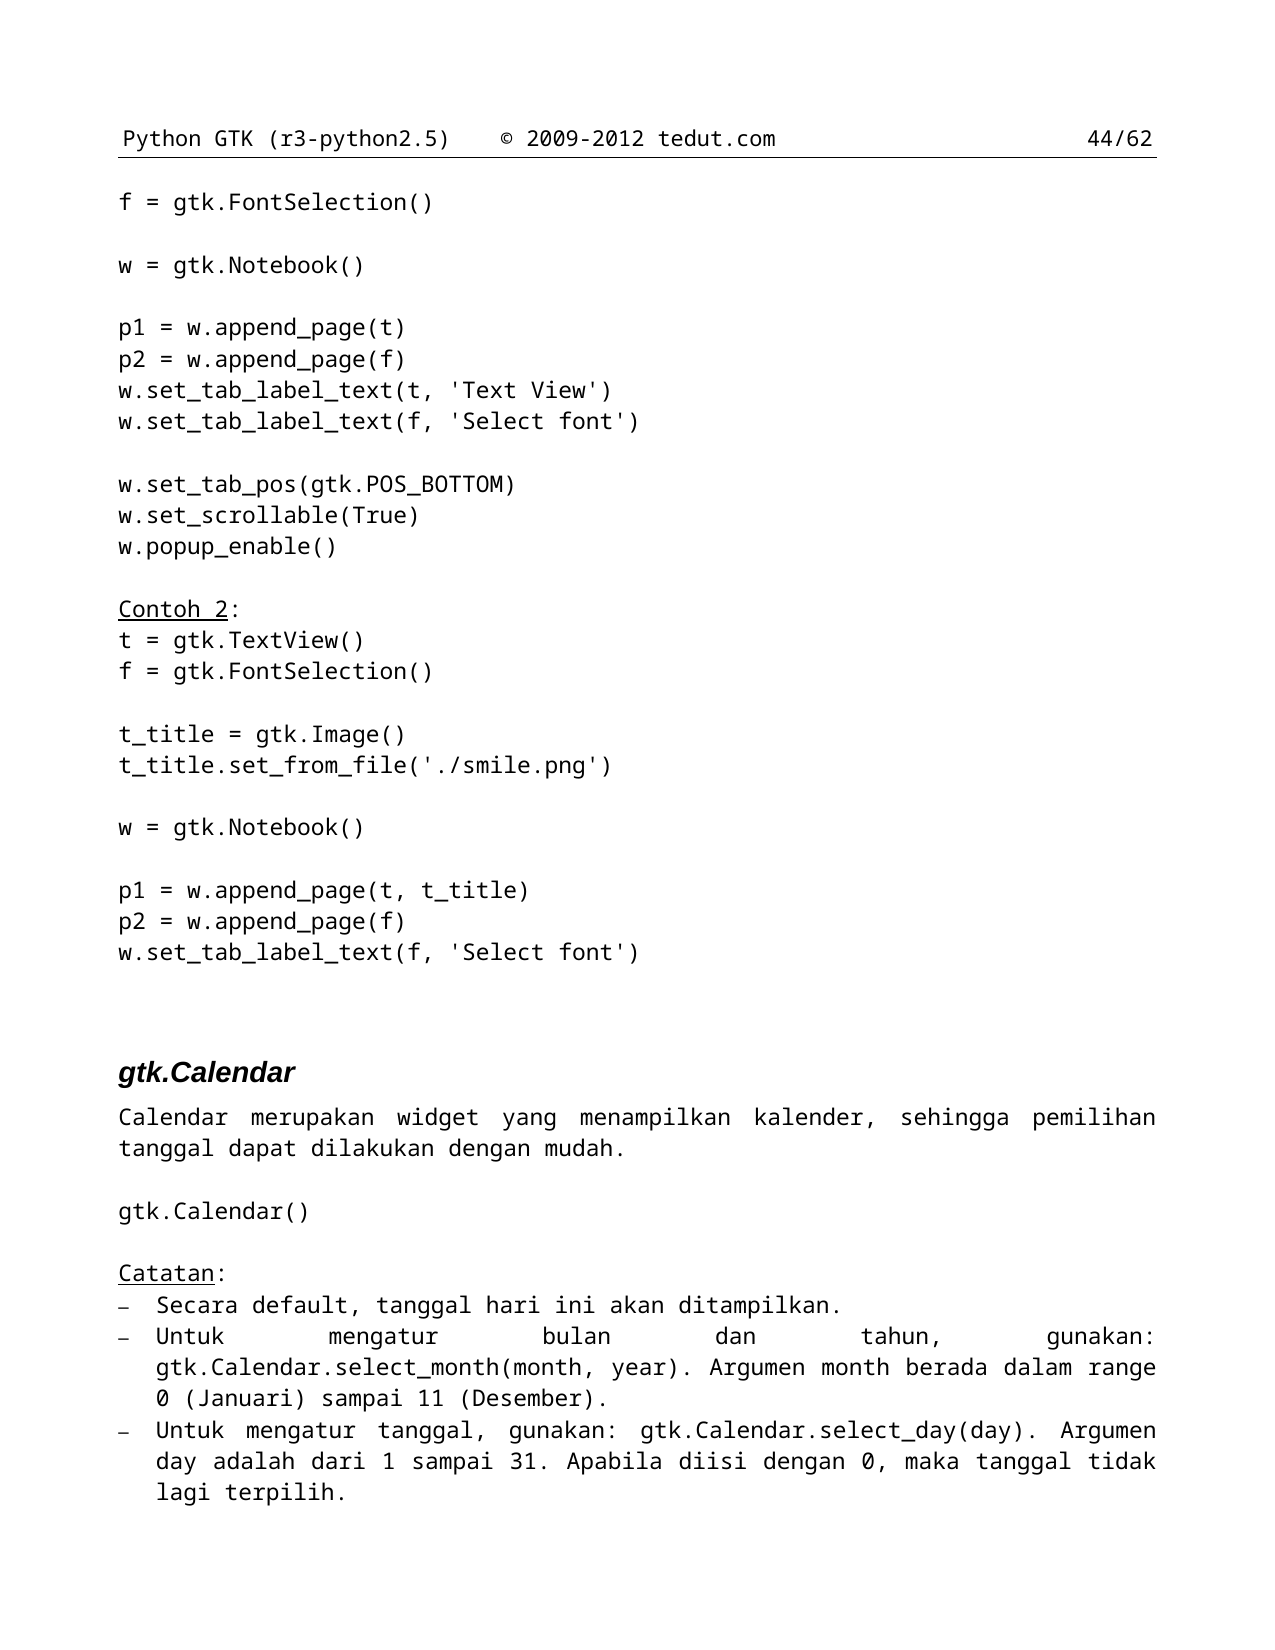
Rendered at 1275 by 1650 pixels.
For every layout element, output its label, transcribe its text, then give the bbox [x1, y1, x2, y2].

subtitle gtk.Calendar [118, 1055, 1157, 1088]
text Calendar merupakan widget yang menampilkan kalender, sehingga pemilihan tanggal dapat dilakukan dengan mudah. [118, 1101, 1157, 1163]
text w = gtk.Notebook() [118, 811, 1157, 842]
text w.set_tab_label_text(t, 'Text View') [118, 374, 1157, 405]
list Secara default, tanggal hari ini akan ditampilkan. [118, 1288, 1157, 1320]
text t = gtk.TextView() [118, 624, 1157, 655]
text t_title.set_from_file('./smile.png') [118, 749, 1157, 780]
text w = gtk.Notebook() [118, 249, 1157, 280]
text p1 = w.append_page(t, t_title) [118, 874, 1157, 905]
text p2 = w.append_page(f) [118, 342, 1157, 374]
list Untuk mengatur tanggal, gunakan: gtk.Calendar.select_day(day). Argumen day adalah dari 1 sampai 31. Apabila diisi dengan 0, maka tanggal tidak lagi terpilih. [118, 1413, 1157, 1507]
text w.set_tab_label_text(f, 'Select font') [118, 936, 1157, 967]
text Catatan: [118, 1257, 1157, 1288]
text w.set_tab_pos(gtk.POS_BOTTOM) [118, 467, 1157, 499]
text p1 = w.append_page(t) [118, 311, 1157, 342]
text w.popup_enable() [118, 530, 1157, 561]
text Contoh 2: [118, 592, 1157, 624]
text p2 = w.append_page(f) [118, 905, 1157, 936]
text t_title = gtk.Image() [118, 717, 1157, 749]
text f = gtk.FontSelection() [118, 186, 1157, 217]
text w.set_tab_label_text(f, 'Select font') [118, 405, 1157, 436]
text gtk.Calendar() [118, 1195, 1157, 1226]
text f = gtk.FontSelection() [118, 655, 1157, 686]
list Untuk mengatur bulan dan tahun, gunakan: gtk.Calendar.select_month(month, year). Argumen month berada dalam range 0 (Januari) sampai 11 (Desember). [118, 1320, 1157, 1413]
text w.set_scrollable(True) [118, 499, 1157, 530]
